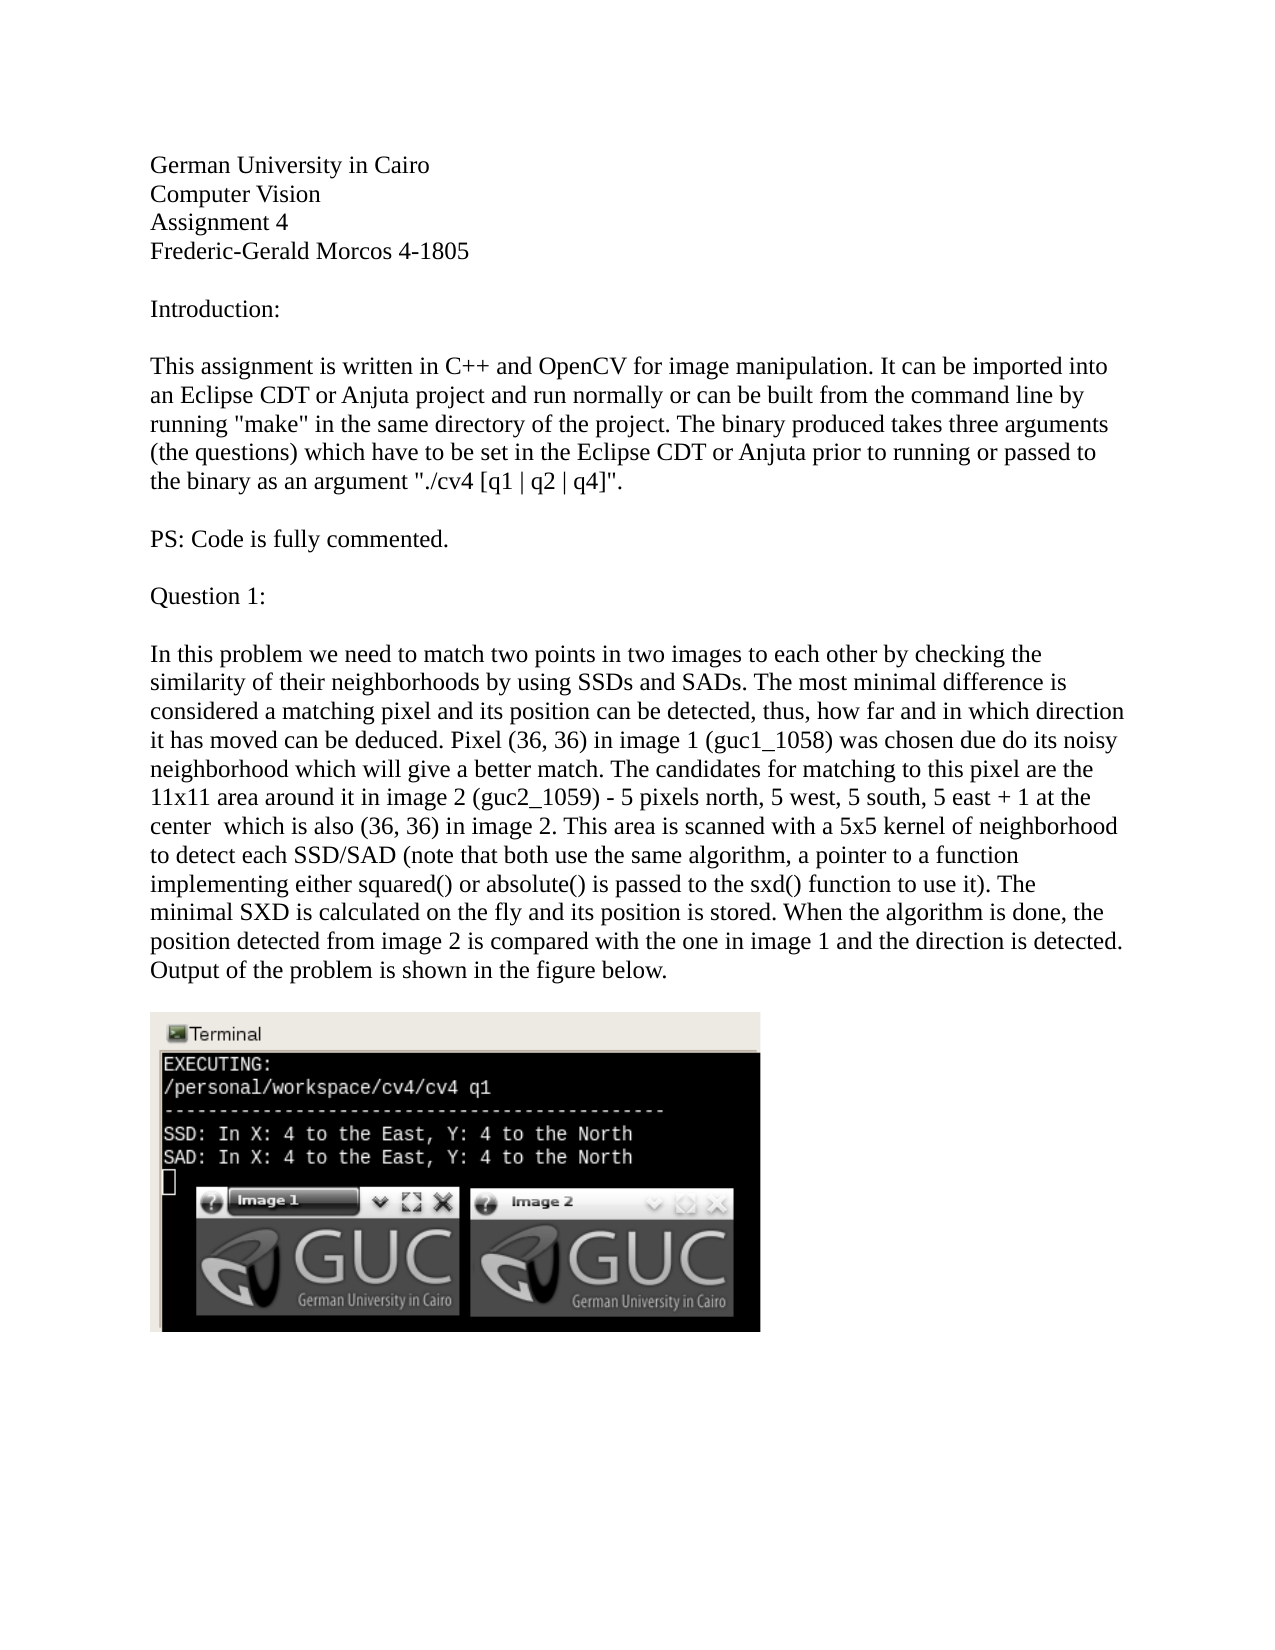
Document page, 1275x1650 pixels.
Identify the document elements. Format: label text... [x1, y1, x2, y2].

text Assignment 4 [150, 207, 1125, 236]
text In this problem we need to match two points in two images to each other by checking the similarity of their neighborhoods by using SSDs and SADs. The most minimal difference is considered a matching pixel and its position can be detected, thus, how far and in which direction it has moved can be deduced. Pixel (36, 36) in image 1 (guc1_1058) was chosen due do its noisy neighborhood which will give a better match. The candidates for matching to this pixel are the 11x11 area around it in image 2 (guc2_1059) - 5 pixels north, 5 west, 5 south, 5 east + 1 at the center which is also (36, 36) in image 2. This area is scanned with a 5x5 kernel of neighborhood to detect each SSD/SAD (note that both use the same algorithm, a pointer to a function implementing either squared() or absolute() is passed to the sxd() function to use it). The minimal SXD is calculated on the fly and its position is stored. When the algorithm is done, the position detected from image 2 is compared with the one in image 1 and the direction is detected. Output of the problem is shown in the figure below. [150, 639, 1125, 984]
text This assignment is written in C++ and OpenCV for image manipulation. It can be imported into an Eclipse CDT or Anjuta project and run normally or can be built from the command line by running "make" in the same directory of the project. The binary produced takes three arguments (the questions) which have to be set in the Eclipse CDT or Anjuta prior to running or passed to the binary as an argument "./cv4 [q1 | q2 | q4]". [150, 351, 1125, 495]
text Frederic-Gerald Morcos 4-1805 [150, 236, 1125, 265]
picture [150, 1012, 761, 1332]
text PS: Code is fully commented. [150, 524, 1125, 552]
text Question 1: [150, 581, 1125, 610]
text Introduction: [150, 294, 1125, 322]
text Computer Vision [150, 179, 1125, 207]
text German University in Cairo [150, 150, 1125, 179]
